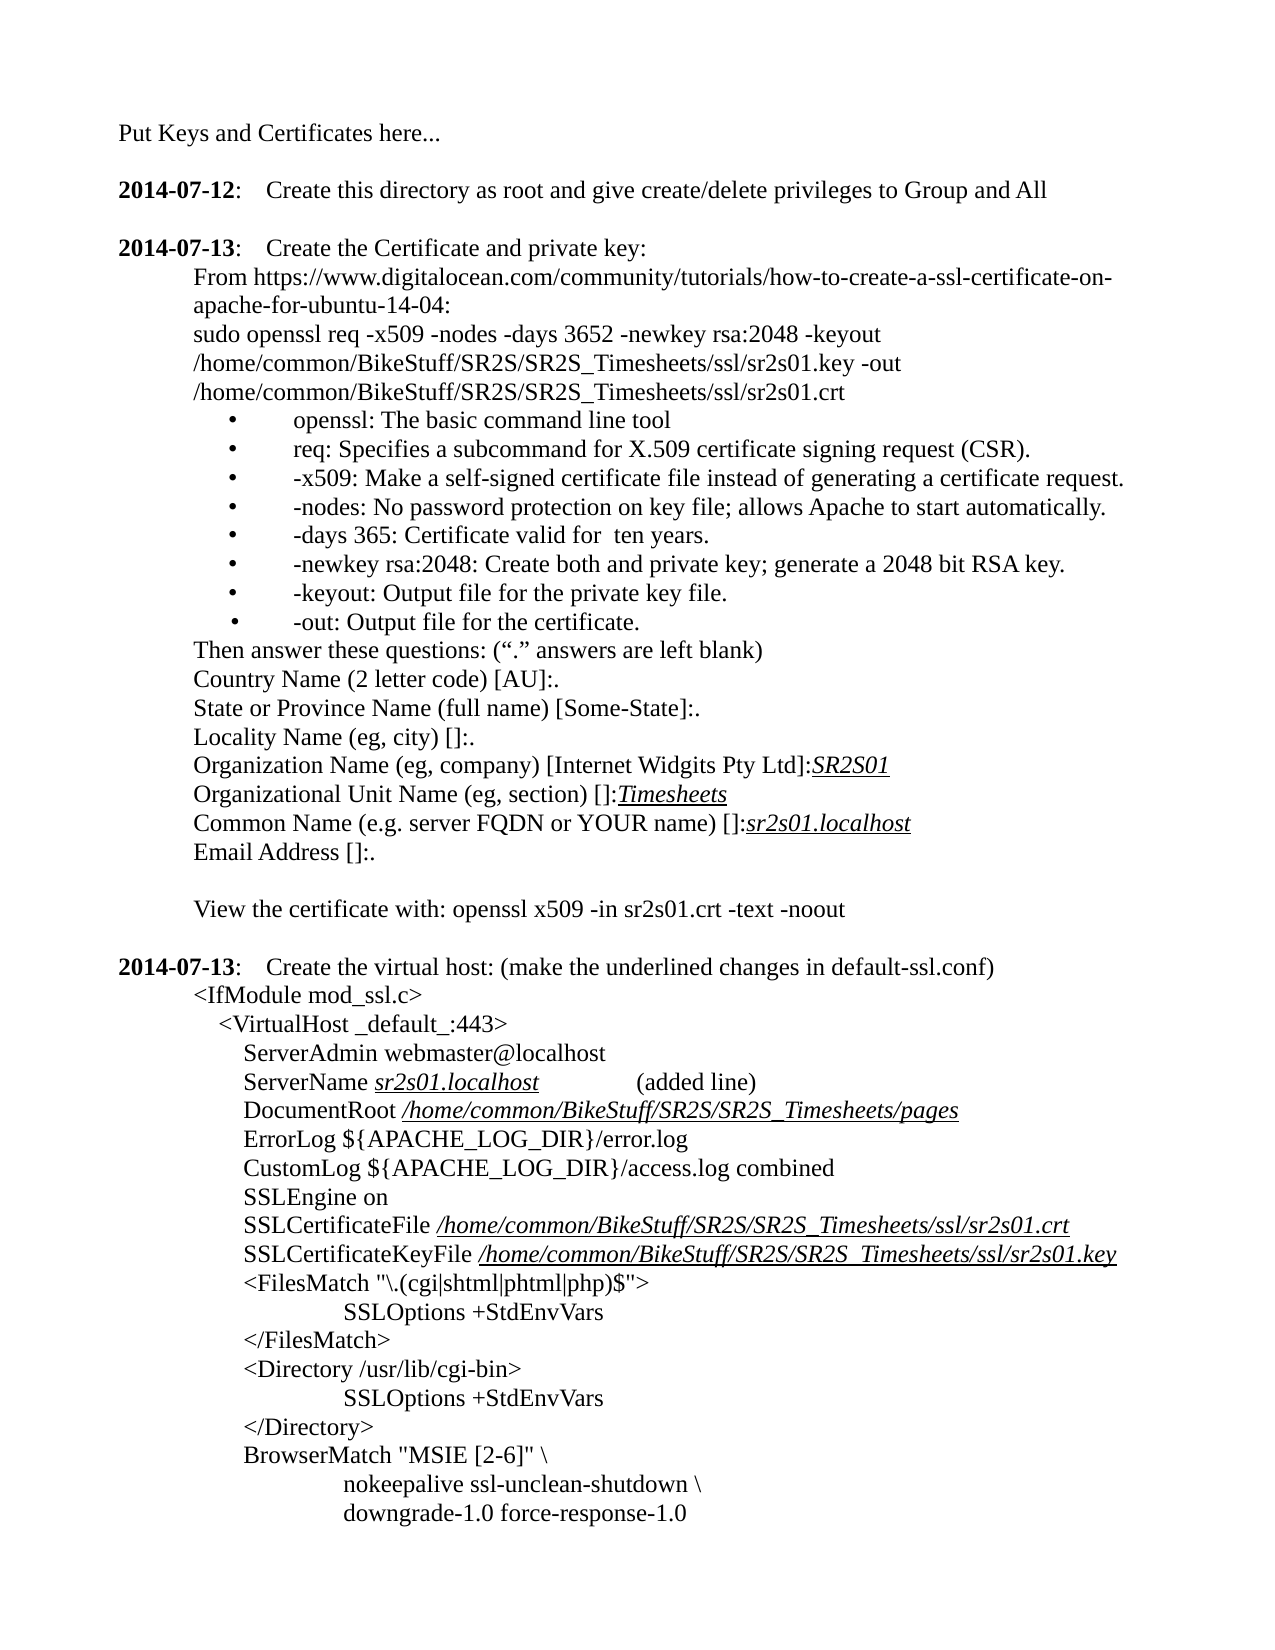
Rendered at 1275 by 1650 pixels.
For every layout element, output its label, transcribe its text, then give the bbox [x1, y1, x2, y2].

text ServerName sr2s01.localhost (added line) [193, 1067, 1157, 1096]
text sudo openssl req -x509 -nodes -days 3652 -newkey rsa:2048 -keyout /home/common/BikeStuff/SR2S/SR2S_Timesheets/ssl/sr2s01.key -out /home/common/BikeStuff/SR2S/SR2S_Timesheets/ssl/sr2s01.crt [193, 319, 1157, 406]
text From https://www.digitalocean.com/community/tutorials/how-to-create-a-ssl-certificate-on-apache-for-ubuntu-14-04: [193, 262, 1157, 319]
text <VirtualHost _default_:443> [193, 1009, 1157, 1038]
text SSLEngine on [193, 1182, 1157, 1211]
text <Directory /usr/lib/cgi-bin> [193, 1354, 1157, 1383]
text nokeepalive ssl-unclean-shutdown \ [193, 1469, 1157, 1498]
text </Directory> [193, 1412, 1157, 1441]
text Email Address []:. [193, 837, 1157, 866]
text SSLOptions +StdEnvVars [193, 1297, 1157, 1326]
text Country Name (2 letter code) [AU]:. [193, 664, 1157, 693]
list openssl: The basic command line tool [228, 406, 1157, 434]
list -keyout: Output file for the private key file. [228, 578, 1157, 607]
list req: Specifies a subcommand for X.509 certificate signing request (CSR). [228, 434, 1157, 463]
text Locality Name (eg, city) []:. [193, 722, 1157, 751]
text </FilesMatch> [193, 1326, 1157, 1354]
text DocumentRoot /home/common/BikeStuff/SR2S/SR2S_Timesheets/pages [193, 1096, 1157, 1124]
text 2014-07-12: Create this directory as root and give create/delete privileges to Group and All [118, 176, 1157, 204]
text State or Province Name (full name) [Some-State]:. [193, 693, 1157, 722]
list -newkey rsa:2048: Create both and private key; generate a 2048 bit RSA key. [228, 549, 1157, 578]
text Common Name (e.g. server FQDN or YOUR name) []:sr2s01.localhost [193, 808, 1157, 837]
list -out: Output file for the certificate. [231, 607, 1157, 636]
text Organizational Unit Name (eg, section) []:Timesheets [193, 779, 1157, 808]
list -days 365: Certificate valid for ten years. [228, 521, 1157, 549]
text Organization Name (eg, company) [Internet Widgits Pty Ltd]:SR2S01 [193, 751, 1157, 779]
text SSLCertificateKeyFile /home/common/BikeStuff/SR2S/SR2S_Timesheets/ssl/sr2s01.key [193, 1239, 1157, 1268]
text View the certificate with: openssl x509 -in sr2s01.crt -text -noout [193, 894, 1157, 923]
text Put Keys and Certificates here... [118, 118, 1157, 147]
list -nodes: No password protection on key file; allows Apache to start automatically. [228, 492, 1157, 521]
text SSLOptions +StdEnvVars [193, 1383, 1157, 1412]
text ErrorLog ${APACHE_LOG_DIR}/error.log [193, 1124, 1157, 1153]
text 2014-07-13: Create the Certificate and private key: [118, 233, 1157, 262]
text downgrade-1.0 force-response-1.0 [193, 1498, 1157, 1527]
text BrowserMatch "MSIE [2-6]" \ [193, 1441, 1157, 1469]
text ServerAdmin webmaster@localhost [193, 1038, 1157, 1067]
text <FilesMatch "\.(cgi|shtml|phtml|php)$"> [193, 1268, 1157, 1297]
text <IfModule mod_ssl.c> [193, 981, 1157, 1009]
text 2014-07-13: Create the virtual host: (make the underlined changes in default-ssl.conf) [118, 952, 1157, 981]
list -x509: Make a self-signed certificate file instead of generating a certificate request. [228, 463, 1157, 492]
text SSLCertificateFile /home/common/BikeStuff/SR2S/SR2S_Timesheets/ssl/sr2s01.crt [193, 1211, 1157, 1239]
text CustomLog ${APACHE_LOG_DIR}/access.log combined [193, 1153, 1157, 1182]
text Then answer these questions: (“.” answers are left blank) [193, 636, 1157, 664]
